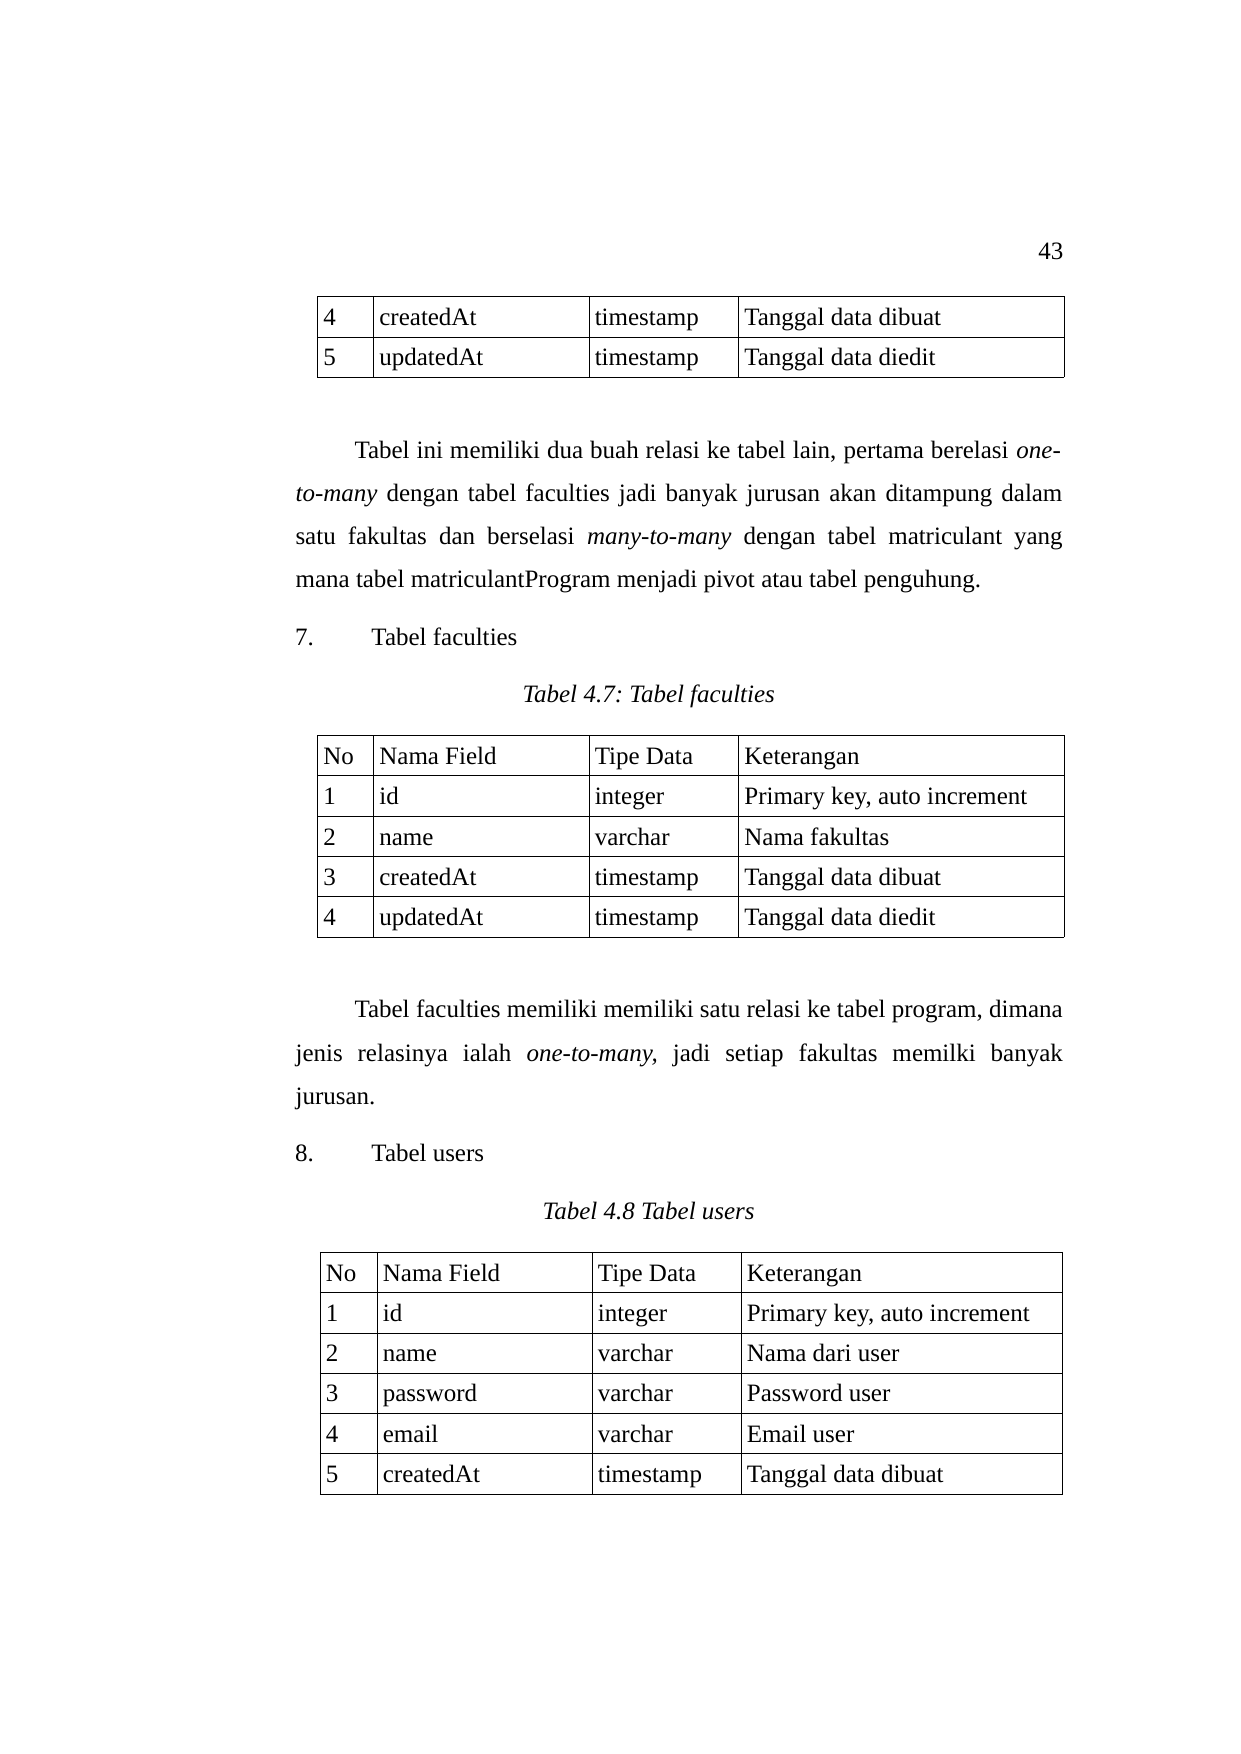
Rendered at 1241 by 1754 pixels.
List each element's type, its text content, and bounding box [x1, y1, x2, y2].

table_cell createdAt [374, 297, 589, 337]
table_cell integer [590, 776, 738, 816]
table_cell Nama dari user [742, 1334, 1062, 1373]
table_cell name [378, 1334, 592, 1373]
table_cell id [374, 776, 589, 816]
list Tabel users [295, 1138, 1063, 1167]
table_cell Primary key, auto increment [739, 776, 1064, 816]
table_cell 2 [321, 1334, 377, 1373]
table_cell 1 [318, 776, 373, 816]
table_cell timestamp [593, 1454, 741, 1494]
table_cell varchar [593, 1374, 741, 1413]
table_cell timestamp [590, 297, 738, 337]
table_cell varchar [593, 1414, 741, 1453]
table_cell Password user [742, 1374, 1062, 1413]
table_header Keterangan [742, 1253, 1062, 1292]
table_cell id [378, 1293, 592, 1332]
table_cell 1 [321, 1293, 377, 1332]
table_cell varchar [590, 817, 738, 856]
table_cell createdAt [374, 857, 589, 896]
table_cell 4 [318, 897, 373, 937]
table_cell Tanggal data diedit [739, 897, 1064, 937]
table_header Tipe Data [590, 736, 738, 775]
table_cell timestamp [590, 338, 738, 377]
table_cell integer [593, 1293, 741, 1332]
text Tabel 4.7: Tabel faculties [236, 679, 1063, 708]
table_header No [321, 1253, 377, 1292]
table_cell 3 [321, 1374, 377, 1413]
list Tabel faculties [295, 622, 1063, 651]
table_cell Tanggal data diedit [739, 338, 1064, 377]
table_header Keterangan [739, 736, 1064, 775]
table_cell Tanggal data dibuat [739, 857, 1064, 896]
table_cell Tanggal data dibuat [742, 1454, 1062, 1494]
table_cell Tanggal data dibuat [739, 297, 1064, 337]
table_cell 3 [318, 857, 373, 896]
table_cell updatedAt [374, 897, 589, 937]
table_header Nama Field [378, 1253, 592, 1292]
text Tabel ini memiliki dua buah relasi ke tabel lain, pertama berelasi one-to-many dengan tabel faculties jadi banyak jurusan akan ditampung dalam satu fakultas dan berselasi many-to-many dengan tabel matriculant yang mana tabel matriculantProgram menjadi pivot atau tabel penguhung. [295, 435, 1063, 593]
table_cell 4 [321, 1414, 377, 1453]
table_cell 4 [318, 297, 373, 337]
table_header Nama Field [374, 736, 589, 775]
table_cell 5 [321, 1454, 377, 1494]
table_cell timestamp [590, 897, 738, 937]
table_cell Email user [742, 1414, 1062, 1453]
table_cell Primary key, auto increment [742, 1293, 1062, 1332]
table_header No [318, 736, 373, 775]
table_cell password [378, 1374, 592, 1413]
table_cell Nama fakultas [739, 817, 1064, 856]
table_cell name [374, 817, 589, 856]
table_cell updatedAt [374, 338, 589, 377]
text Tabel 4.8 Tabel users [236, 1196, 1063, 1225]
table_cell timestamp [590, 857, 738, 896]
table_cell email [378, 1414, 592, 1453]
table_cell createdAt [378, 1454, 592, 1494]
table_cell 5 [318, 338, 373, 377]
table_header Tipe Data [593, 1253, 741, 1292]
text Tabel faculties memiliki memiliki satu relasi ke tabel program, dimana jenis relasinya ialah one-to-many, jadi setiap fakultas memilki banyak jurusan. [295, 994, 1063, 1109]
table_cell varchar [593, 1334, 741, 1373]
table_cell 2 [318, 817, 373, 856]
